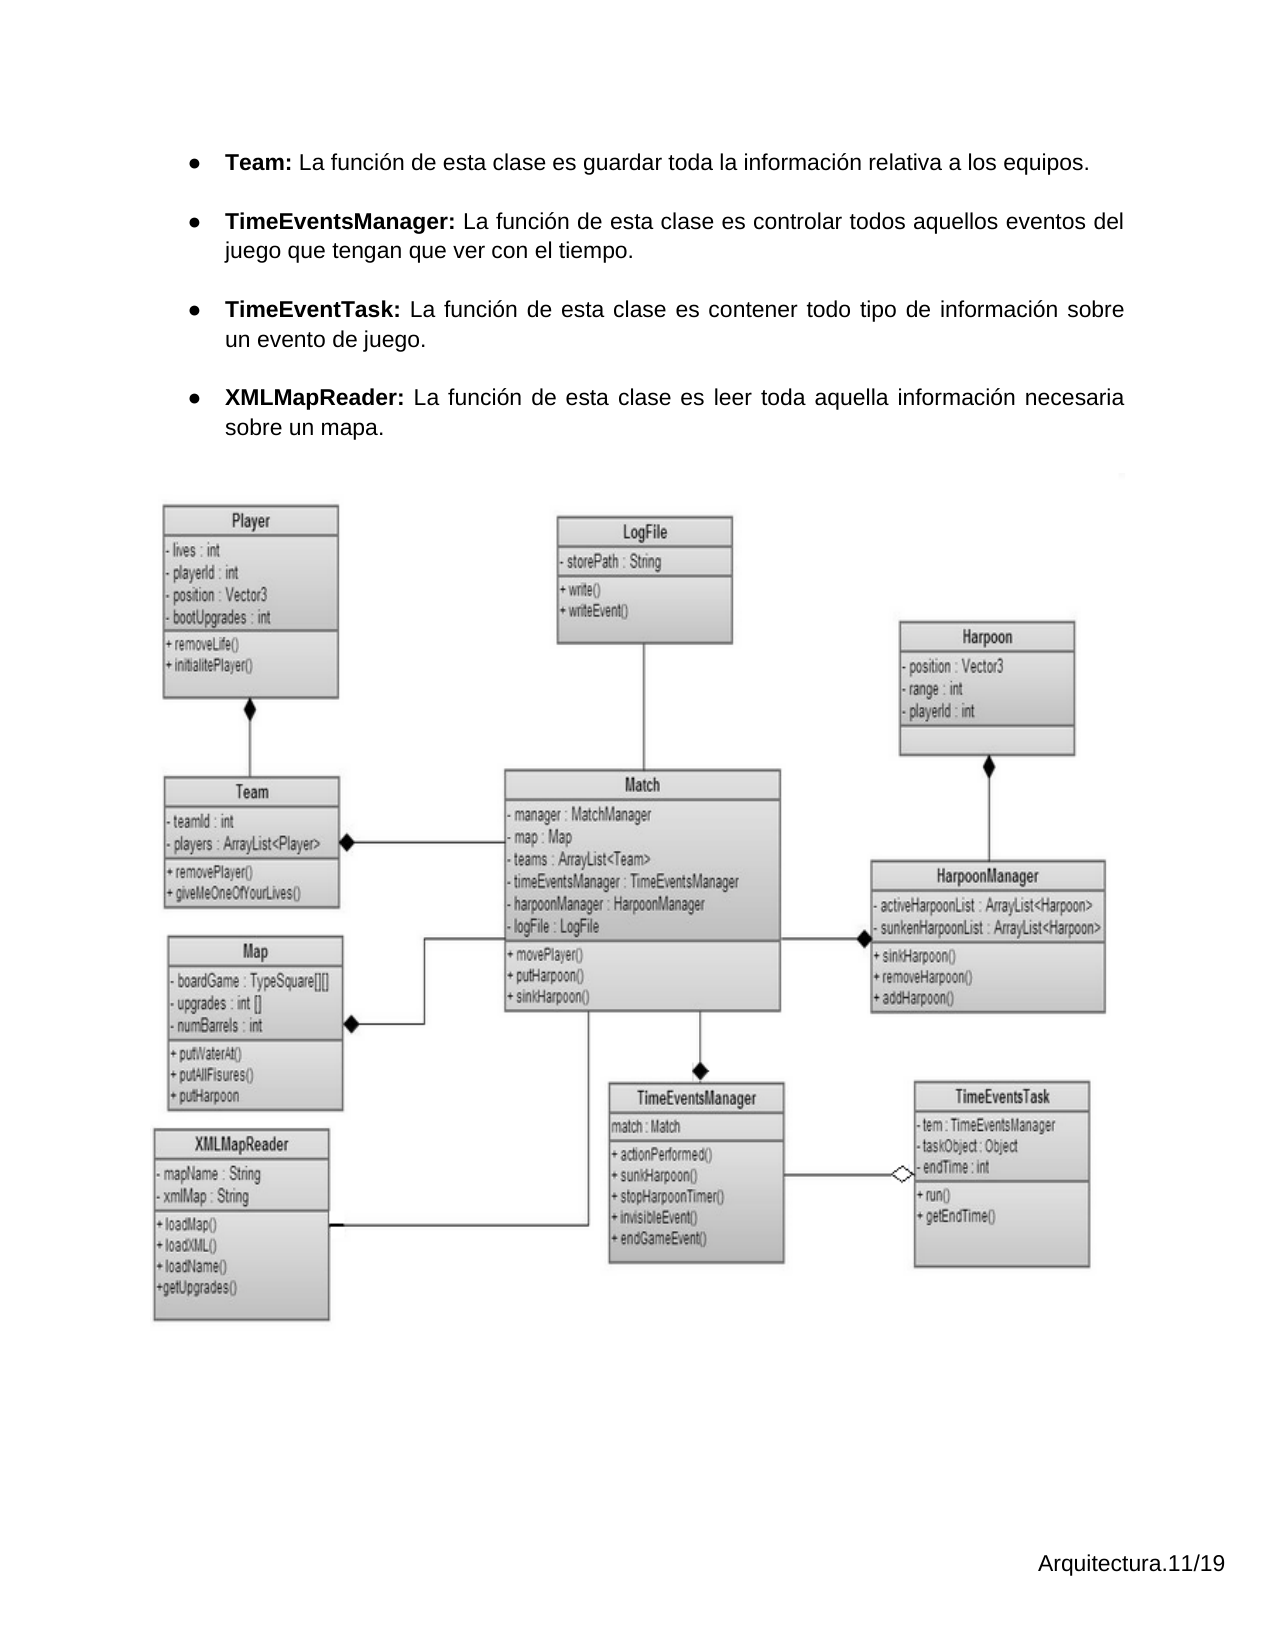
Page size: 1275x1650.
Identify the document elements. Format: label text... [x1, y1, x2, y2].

picture [150, 473, 1125, 1349]
list TimeEventsManager: La función de esta clase es controlar todos aquellos eventos del juego que tengan que ver con el tiempo. [187, 209, 1125, 264]
list TimeEventTask: La función de esta clase es contener todo tipo de información sobre un evento de juego. [187, 297, 1125, 352]
list Team: La función de esta clase es guardar toda la información relativa a los equipos. [187, 150, 1125, 176]
list XMLMapReader: La función de esta clase es leer toda aquella información necesaria sobre un mapa. [187, 385, 1125, 440]
